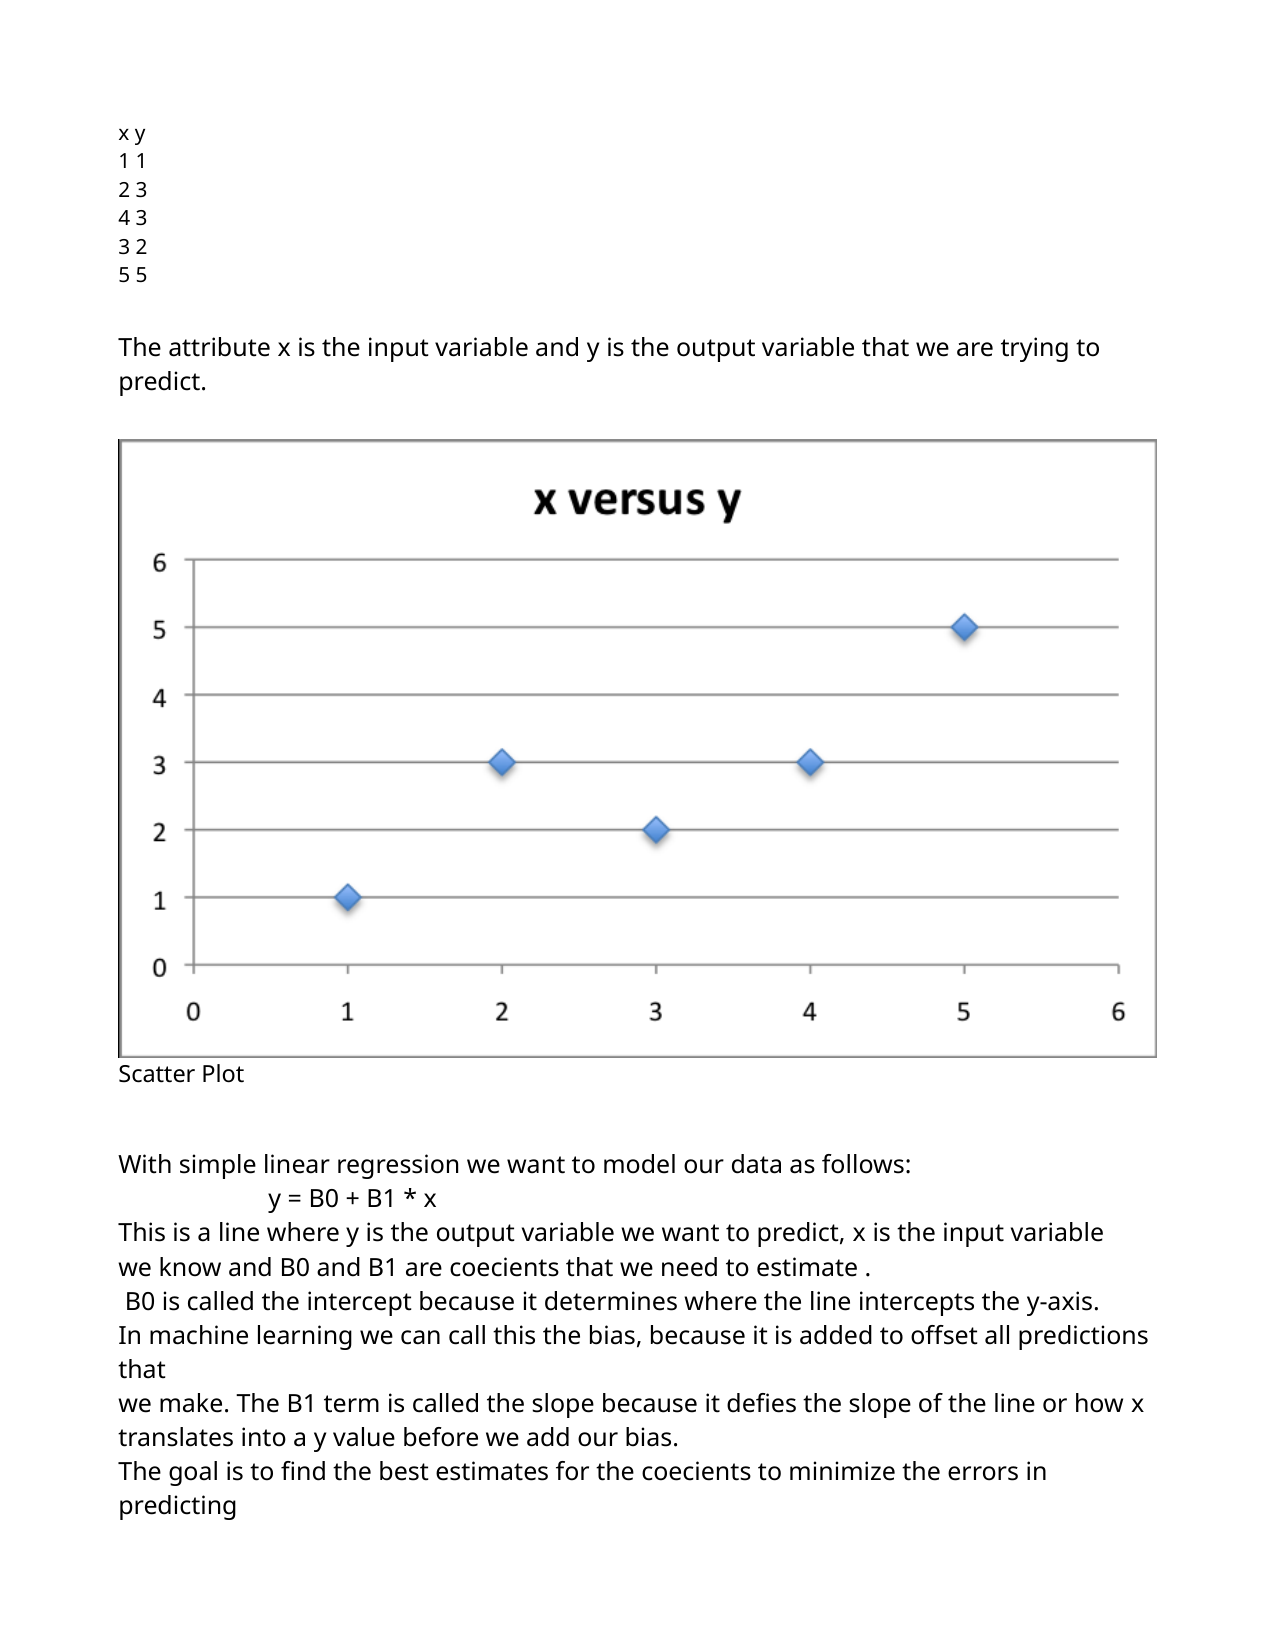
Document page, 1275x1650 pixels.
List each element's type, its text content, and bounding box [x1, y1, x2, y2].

text B0 is called the intercept because it determines where the line intercepts the y-axis. [118, 1283, 1157, 1317]
text 5 5 [118, 260, 1157, 289]
text This is a line where y is the output variable we want to predict, x is the input variable [118, 1215, 1157, 1249]
text 3 2 [118, 232, 1157, 260]
text y = B0 + B1 * x [118, 1181, 1157, 1215]
text The attribute x is the input variable and y is the output variable that we are trying to [118, 330, 1157, 364]
text In machine learning we can call this the bias, because it is added to offset all predictions that [118, 1317, 1157, 1385]
text 2 3 [118, 175, 1157, 203]
text predict. [118, 364, 1157, 398]
text translates into a y value before we add our bias. [118, 1419, 1157, 1453]
text 1 1 [118, 147, 1157, 175]
text x y [118, 118, 1157, 147]
text we know and B0 and B1 are coecients that we need to estimate . [118, 1249, 1157, 1283]
text The goal is to find the best estimates for the coecients to minimize the errors in predicting [118, 1453, 1157, 1522]
text With simple linear regression we want to model our data as follows: [118, 1147, 1157, 1181]
text Scatter Plot [118, 1058, 1157, 1089]
text 4 3 [118, 203, 1157, 232]
text we make. The B1 term is called the slope because it defies the slope of the line or how x [118, 1385, 1157, 1419]
